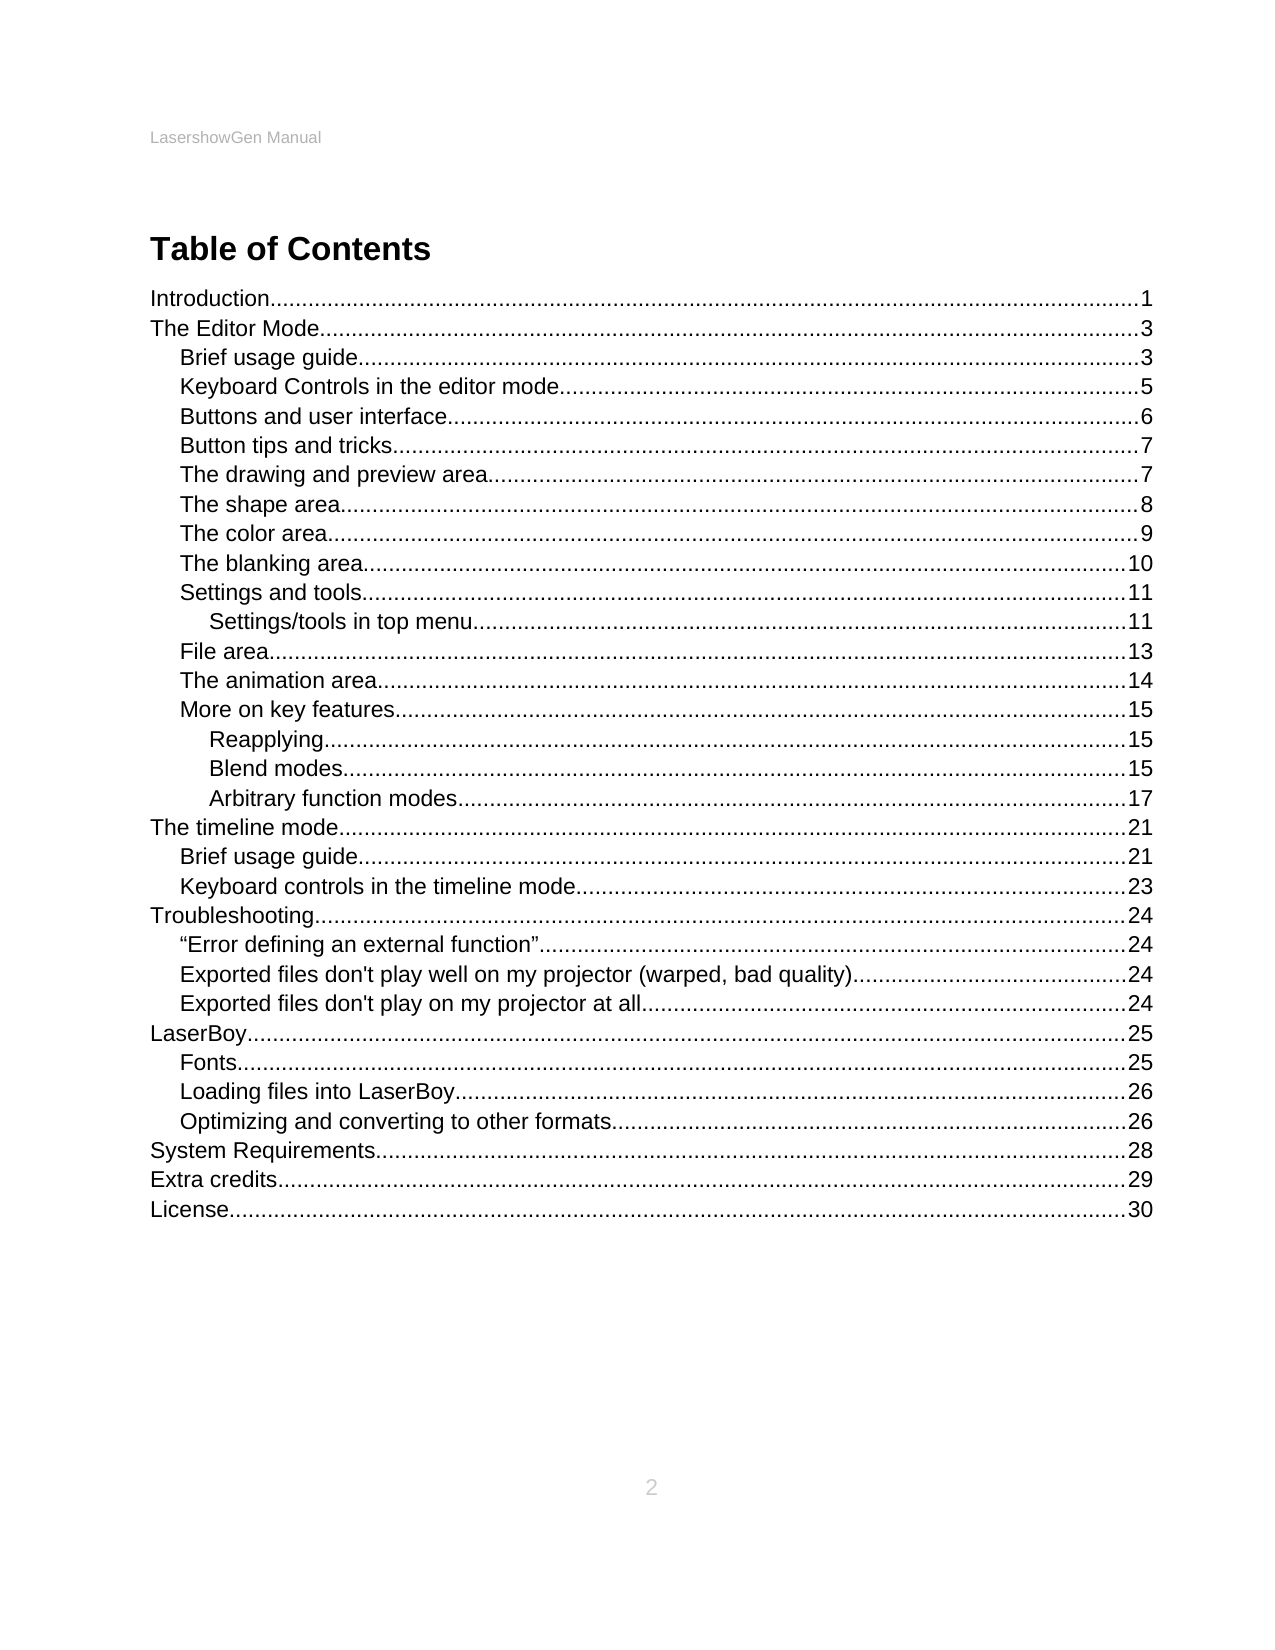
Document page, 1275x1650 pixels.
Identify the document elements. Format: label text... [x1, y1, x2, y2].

text The Editor Mode 3 [150, 315, 1153, 341]
text The blanking area 10 [179, 550, 1153, 576]
subtitle Table of Contents [150, 231, 1153, 268]
text Settings and tools 11 [179, 580, 1153, 605]
text Optimizing and converting to other formats 26 [179, 1108, 1153, 1134]
text “Error defining an external function” 24 [179, 932, 1153, 958]
text Troubleshooting 24 [150, 903, 1153, 928]
text Exported files don't play well on my projector (warped, bad quality) 24 [179, 962, 1153, 987]
text Extra credits 29 [150, 1167, 1153, 1193]
text The timeline mode 21 [150, 815, 1153, 840]
text Brief usage guide 3 [179, 345, 1153, 370]
text Brief usage guide 21 [179, 844, 1153, 870]
text Keyboard controls in the timeline mode 23 [179, 873, 1153, 899]
text Arbitrary function modes 17 [209, 785, 1153, 811]
text The animation area 14 [179, 668, 1153, 693]
text Exported files don't play on my projector at all 24 [179, 991, 1153, 1017]
text Fonts 25 [179, 1050, 1153, 1075]
text Introduction 1 [150, 286, 1153, 312]
text The color area 9 [179, 521, 1153, 547]
text File area 13 [179, 638, 1153, 664]
text System Requirements 28 [150, 1138, 1153, 1163]
text Buttons and user interface 6 [179, 403, 1153, 429]
text LaserBoy 25 [150, 1020, 1153, 1046]
text Blend modes 15 [209, 756, 1153, 782]
text The shape area 8 [179, 492, 1153, 517]
text Reapplying 15 [209, 727, 1153, 752]
text More on key features 15 [179, 697, 1153, 723]
text Settings/tools in top menu 11 [209, 609, 1153, 635]
text Button tips and tricks 7 [179, 433, 1153, 458]
text License 30 [150, 1197, 1153, 1222]
text Loading files into LaserBoy 26 [179, 1079, 1153, 1105]
text The drawing and preview area 7 [179, 462, 1153, 488]
text Keyboard Controls in the editor mode 5 [179, 374, 1153, 400]
